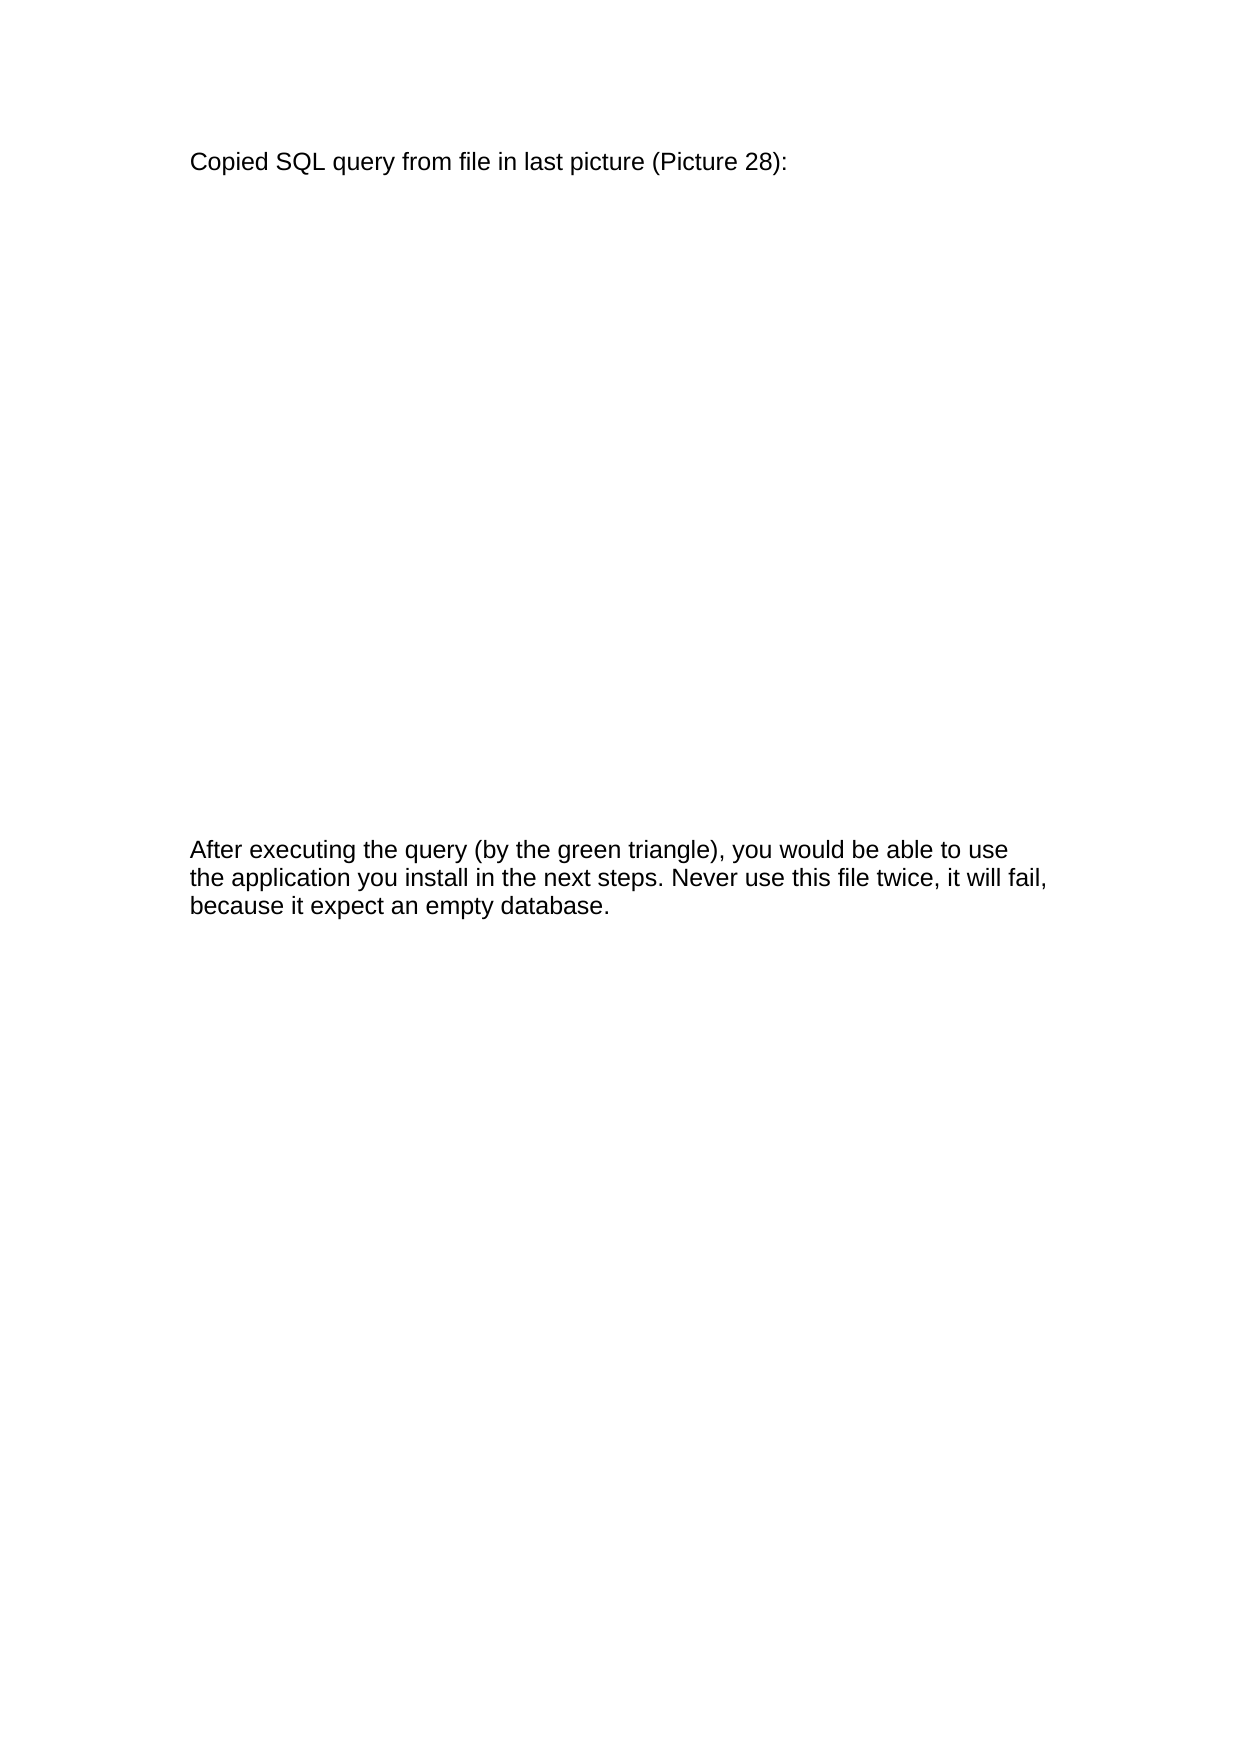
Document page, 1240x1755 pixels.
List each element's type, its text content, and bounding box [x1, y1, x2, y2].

text Copied SQL query from file in last picture (Picture 28): [189, 148, 1050, 176]
text After executing the query (by the green triangle), you would be able to use the application you install in the next steps. Never use this file twice, it will fail, because it expect an empty database. [189, 836, 1050, 920]
